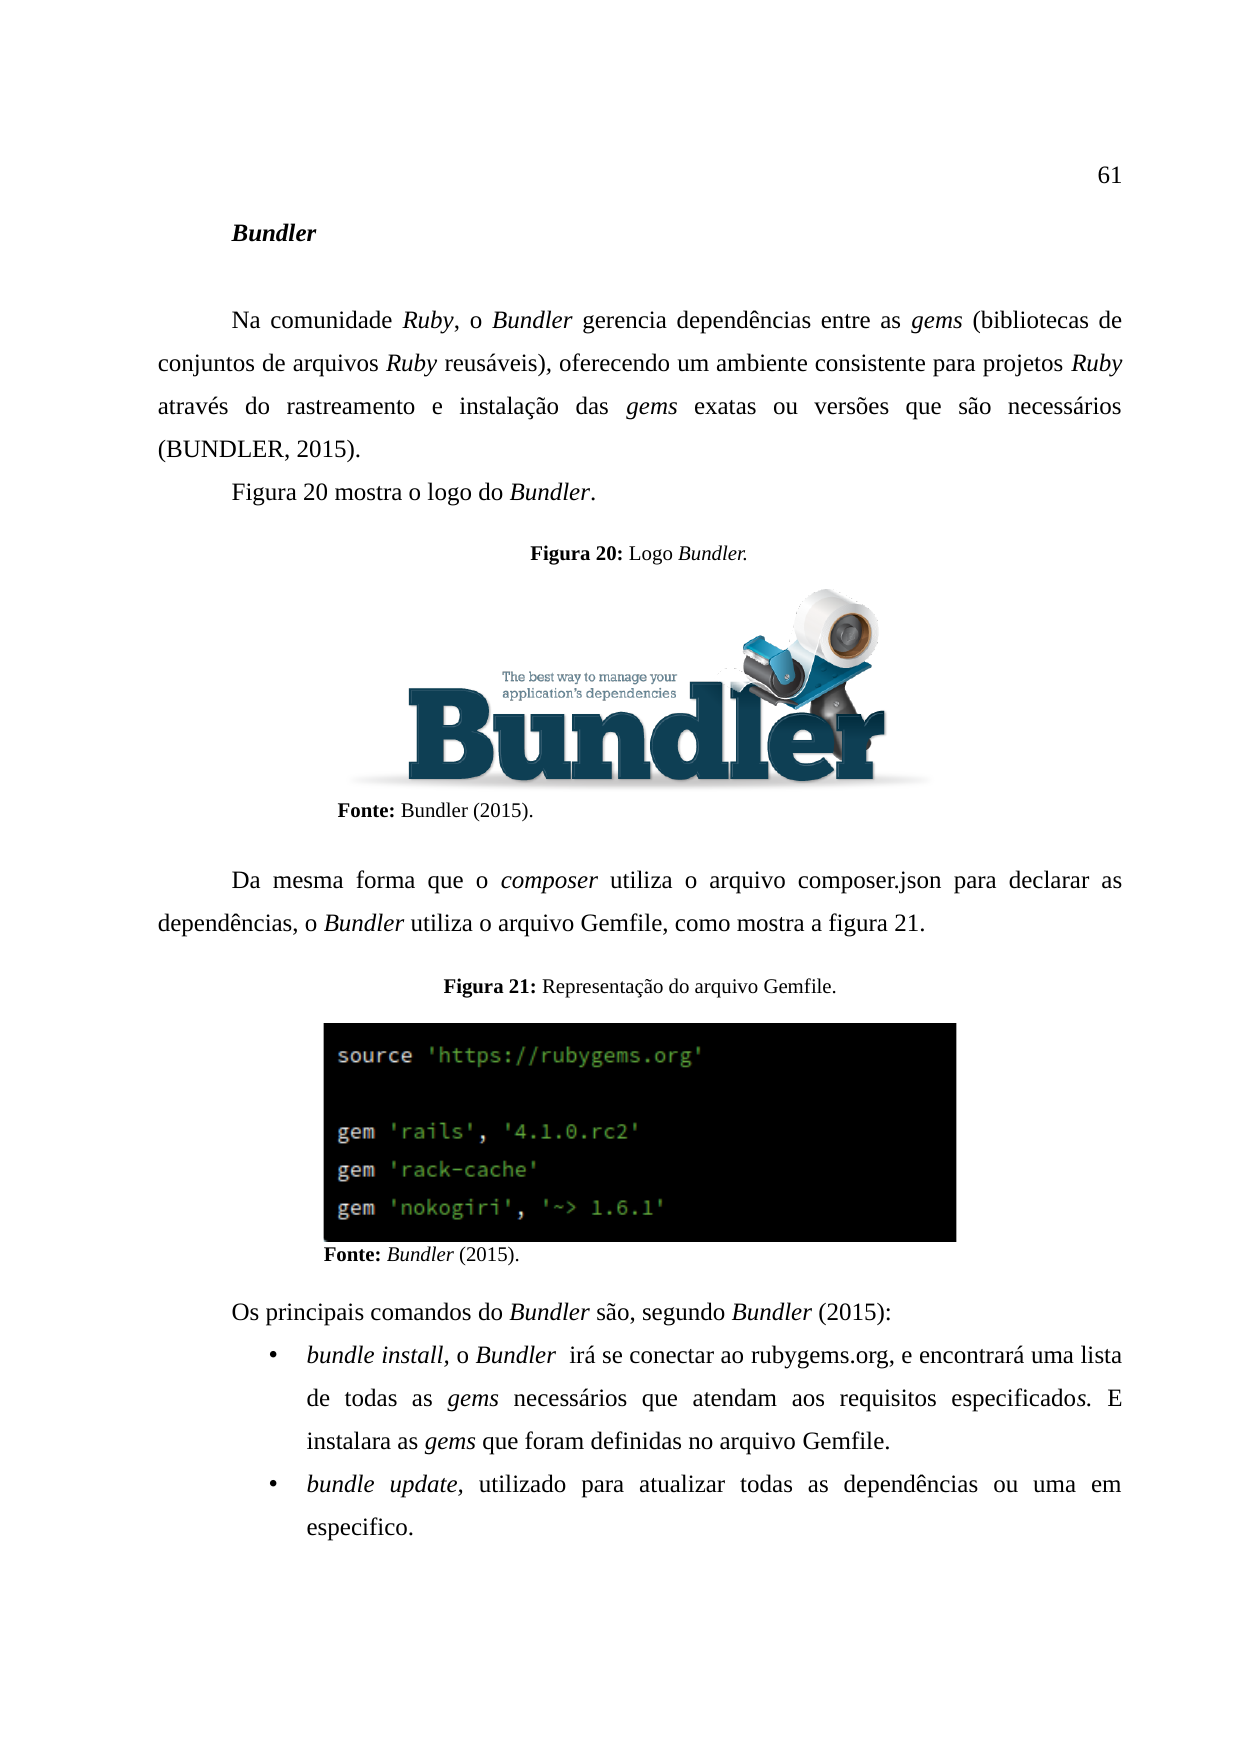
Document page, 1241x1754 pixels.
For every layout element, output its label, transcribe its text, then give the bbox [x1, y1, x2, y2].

text Os principais comandos do Bundler são, segundo Bundler (2015): [158, 1297, 1122, 1325]
picture [323, 1023, 957, 1242]
text Bundler [158, 218, 1122, 247]
text Na comunidade Ruby, o Bundler gerencia dependências entre as gems (bibliotecas de conjuntos de arquivos Ruby reusáveis), oferecendo um ambiente consistente para projetos Ruby através do rastreamento e instalação das gems exatas ou versões que são necessários (BUNDLER, 2015). [158, 305, 1122, 463]
text Figura 21: Representação do arquivo Gemfile. [323, 974, 957, 998]
list bundle install, o Bundler irá se conectar ao rubygems.org, e encontrará uma lista de todas as gems necessários que atendam aos requisitos especificados. E instalara as gems que foram definidas no arquivo Gemfile. [269, 1340, 1122, 1455]
text Figura 20 mostra o logo do Bundler. [158, 477, 1122, 506]
text Fonte: Bundler (2015). [337, 799, 943, 822]
list bundle update, utilizado para atualizar todas as dependências ou uma em especifico. [269, 1469, 1122, 1541]
picture [337, 589, 943, 799]
text Da mesma forma que o composer utiliza o arquivo composer.json para declarar as dependências, o Bundler utiliza o arquivo Gemfile, como mostra a figura 21. [158, 865, 1122, 937]
text Fonte: Bundler (2015). [323, 1242, 957, 1266]
text Figura 20: Logo Bundler. [337, 541, 943, 565]
